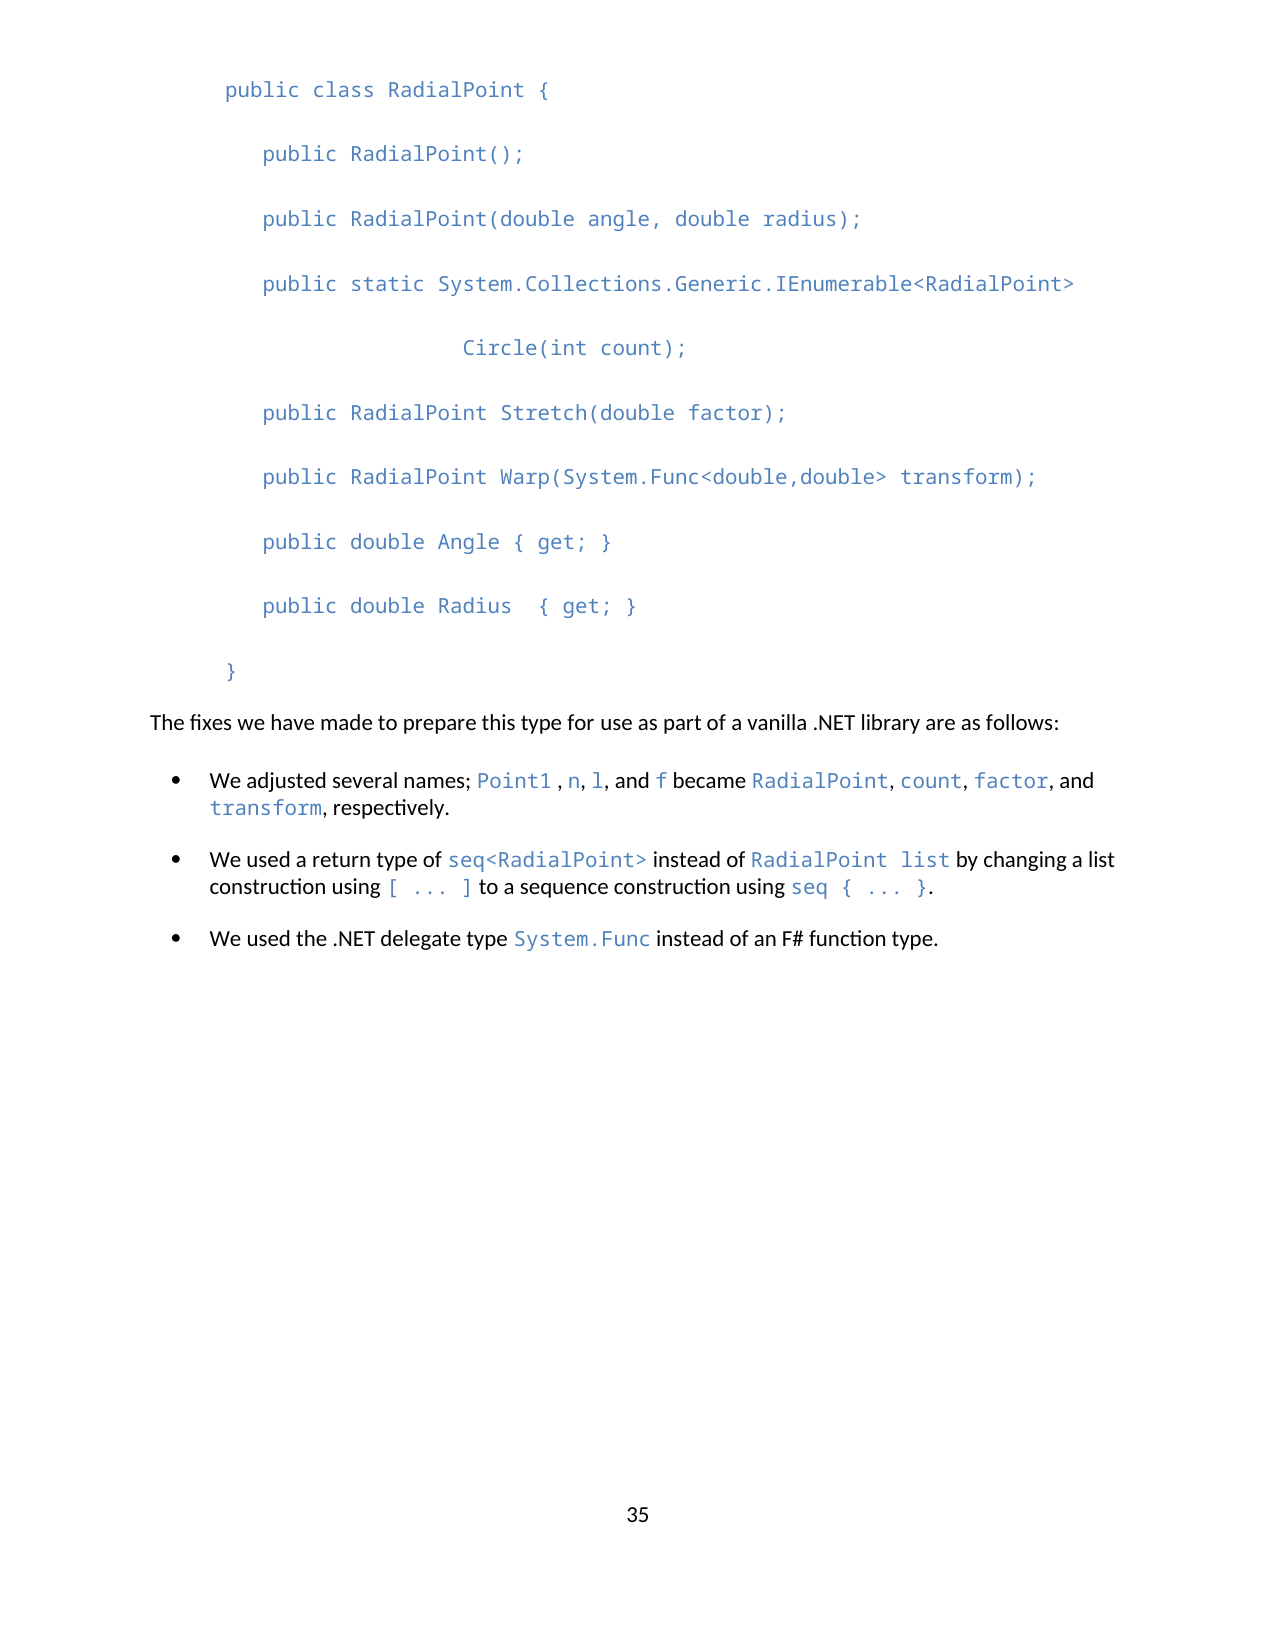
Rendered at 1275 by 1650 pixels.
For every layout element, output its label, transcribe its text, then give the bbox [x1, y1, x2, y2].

text public RadialPoint Warp(System.Func<double,double> transform); [225, 462, 1125, 491]
text public RadialPoint(); [225, 139, 1125, 168]
text public RadialPoint Stretch(double factor); [225, 398, 1125, 426]
text Circle(int count); [225, 333, 1125, 362]
text public RadialPoint(double angle, double radius); [225, 204, 1125, 233]
text } [225, 656, 1125, 685]
text public class RadialPoint { [225, 75, 1125, 103]
list We used the .NET delegate type System.Func instead of an F# function type. [172, 925, 1125, 952]
list We adjusted several names; Point1 , n, l, and f became RadialPoint, count, factor, and transform, respectively. [172, 767, 1125, 821]
text public static System.Collections.Generic.IEnumerable<RadialPoint> [225, 269, 1125, 297]
text public double Radius { get; } [225, 592, 1125, 620]
text The fixes we have made to prepare this type for use as part of a vanilla .NET library are as follows: [150, 708, 1125, 736]
list We used a return type of seq<RadialPoint> instead of RadialPoint list by changing a list construction using [ ... ] to a sequence construction using seq { ... }. [172, 846, 1125, 900]
text public double Angle { get; } [225, 527, 1125, 556]
